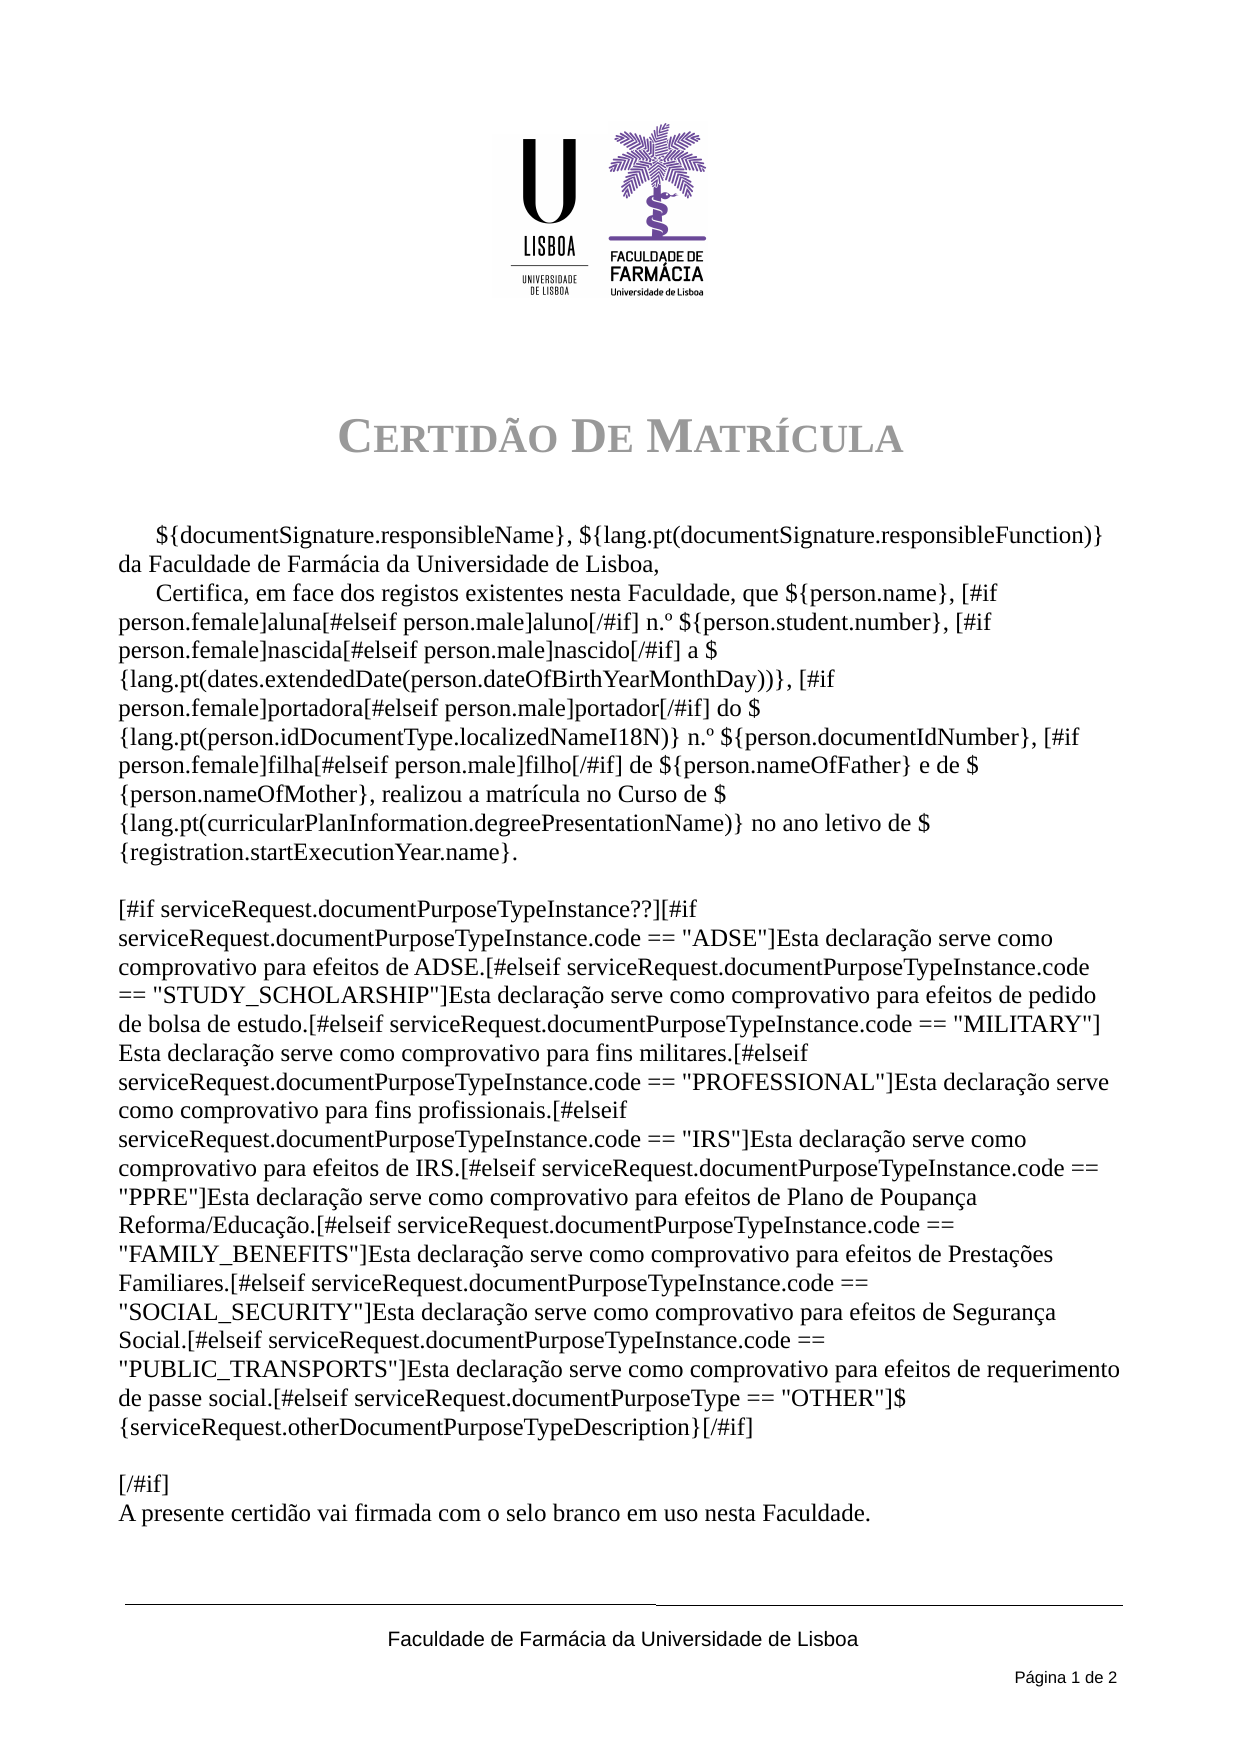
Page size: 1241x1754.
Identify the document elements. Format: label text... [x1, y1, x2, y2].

text ${documentSignature.responsibleName}, ${lang.pt(documentSignature.responsibleFunction)} da Faculdade de Farmácia da Universidade de Lisboa, [118, 521, 1122, 578]
text [#if serviceRequest.documentPurposeTypeInstance??][#if serviceRequest.documentPurposeTypeInstance.code == "ADSE"]Esta declaração serve como comprovativo para efeitos de ADSE.[#elseif serviceRequest.documentPurposeTypeInstance.code == "STUDY_SCHOLARSHIP"]Esta declaração serve como comprovativo para efeitos de pedido de bolsa de estudo.[#elseif serviceRequest.documentPurposeTypeInstance.code == "MILITARY"] [118, 894, 1122, 1038]
text Esta declaração serve como comprovativo para fins militares.[#elseif serviceRequest.documentPurposeTypeInstance.code == "PROFESSIONAL"]Esta declaração serve como comprovativo para fins profissionais.[#elseif serviceRequest.documentPurposeTypeInstance.code == "IRS"]Esta declaração serve como comprovativo para efeitos de IRS.[#elseif serviceRequest.documentPurposeTypeInstance.code == "PPRE"]Esta declaração serve como comprovativo para efeitos de Plano de Poupança Reforma/Educação.[#elseif serviceRequest.documentPurposeTypeInstance.code == "FAMILY_BENEFITS"]Esta declaração serve como comprovativo para efeitos de Prestações Familiares.[#elseif serviceRequest.documentPurposeTypeInstance.code == "SOCIAL_SECURITY"]Esta declaração serve como comprovativo para efeitos de Segurança Social.[#elseif serviceRequest.documentPurposeTypeInstance.code == "PUBLIC_TRANSPORTS"]Esta declaração serve como comprovativo para efeitos de requerimento de passe social.[#elseif serviceRequest.documentPurposeType == "OTHER"]${serviceRequest.otherDocumentPurposeTypeDescription}[/#if] [118, 1038, 1122, 1441]
text [/#if] [118, 1469, 1122, 1498]
picture [492, 121, 709, 298]
text Certidão De Matrícula [118, 406, 1122, 463]
text Certifica, em face dos registos existentes nesta Faculdade, que ${person.name}, [#if person.female]aluna[#elseif person.male]aluno[/#if] n.º ${person.student.number}, [#if person.female]nascida[#elseif person.male]nascido[/#if] a ${lang.pt(dates.extendedDate(person.dateOfBirthYearMonthDay))}, [#if person.female]portadora[#elseif person.male]portador[/#if] do ${lang.pt(person.idDocumentType.localizedNameI18N)} n.º ${person.documentIdNumber}, [#if person.female]filha[#elseif person.male]filho[/#if] de ${person.nameOfFather} e de ${person.nameOfMother}, realizou a matrícula no Curso de ${lang.pt(curricularPlanInformation.degreePresentationName)} no ano letivo de ${registration.startExecutionYear.name}. [118, 578, 1122, 866]
text A presente certidão vai firmada com o selo branco em uso nesta Faculdade. [118, 1498, 1122, 1527]
